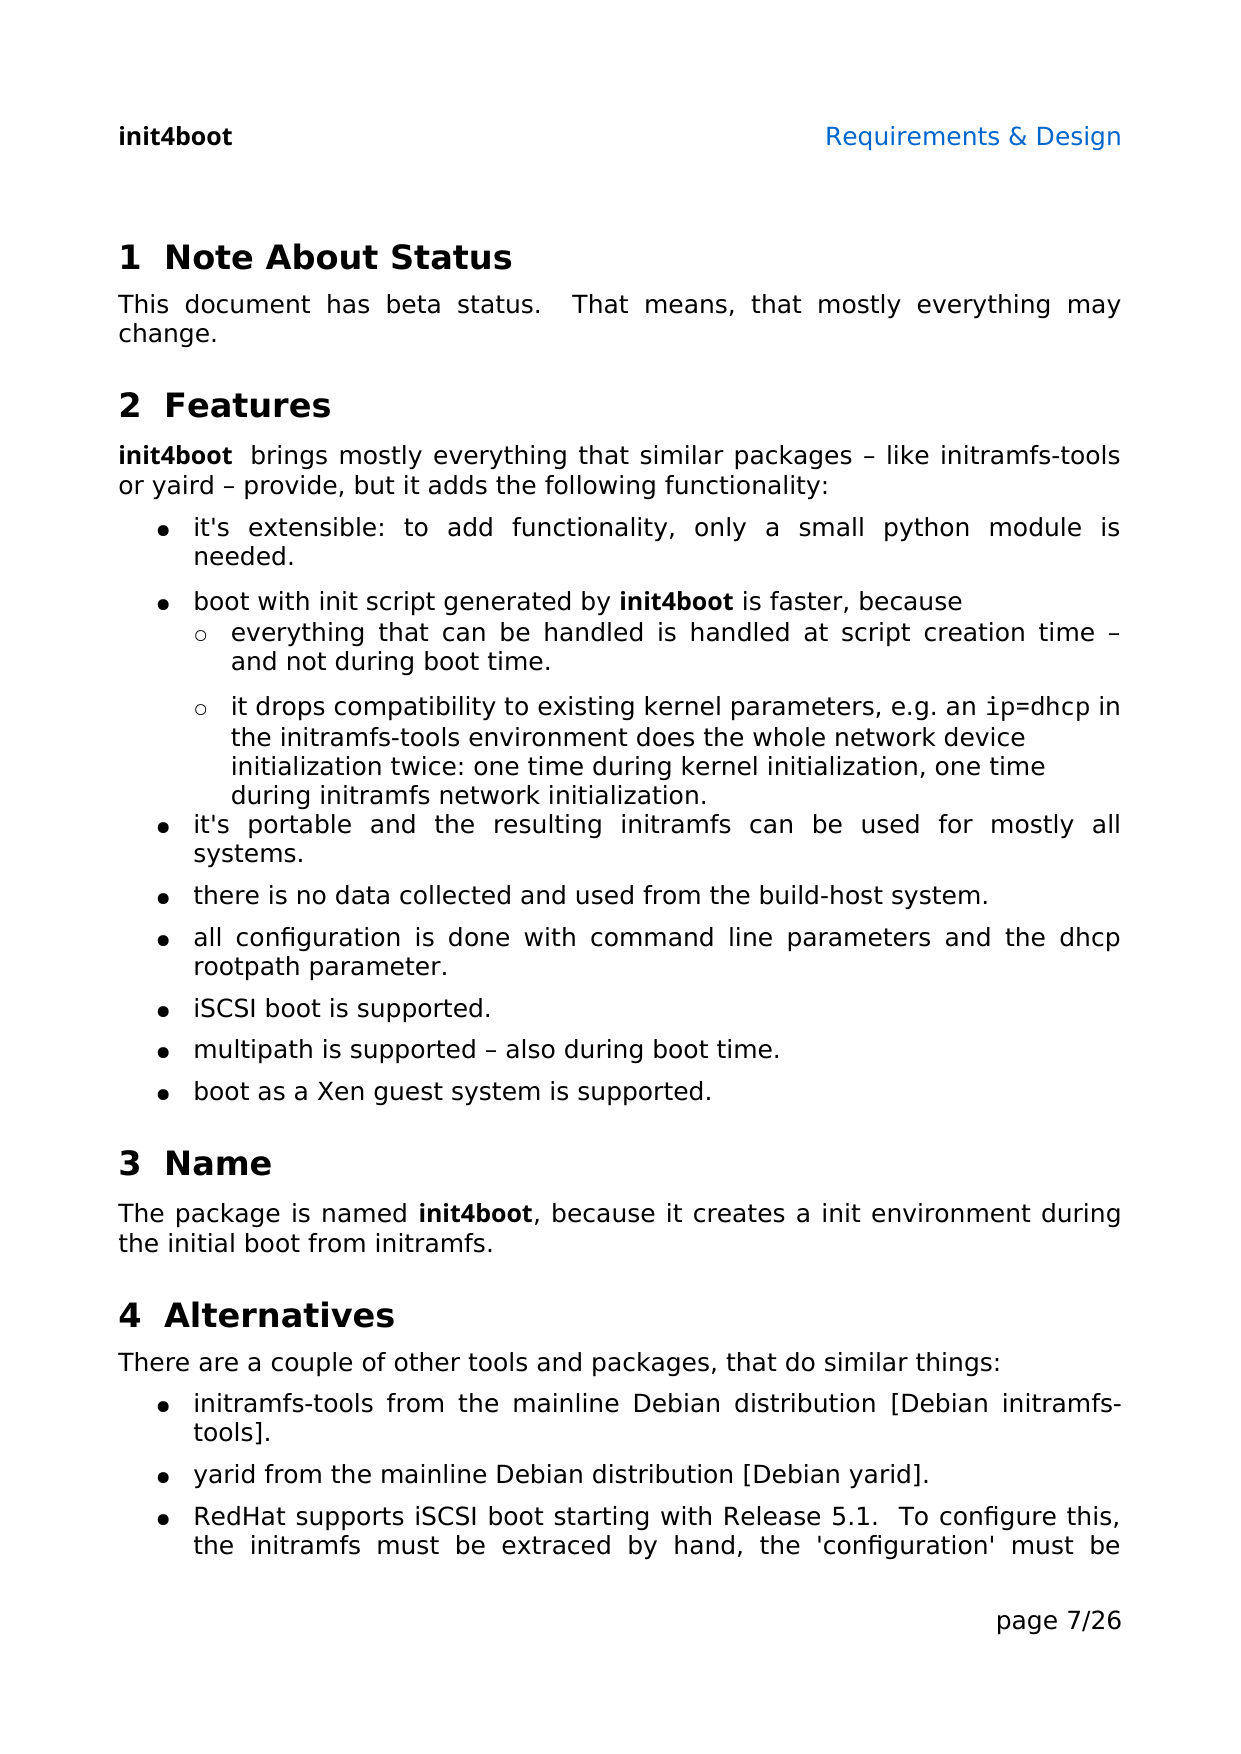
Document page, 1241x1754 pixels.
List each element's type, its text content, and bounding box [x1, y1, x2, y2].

subtitle Alternatives [118, 1296, 1122, 1335]
list iSCSI boot is supported. [156, 994, 1122, 1023]
subtitle Features [118, 386, 1122, 425]
list RedHat supports iSCSI boot starting with Release 5.1. To configure this, the initramfs must be extraced by hand, the 'configuration' must be [156, 1502, 1122, 1560]
list yarid from the mainline Debian distribution [Debian yarid]. [156, 1460, 1122, 1489]
list all configuration is done with command line parameters and the dhcp rootpath parameter. [156, 923, 1122, 981]
list it's extensible: to add functionality, only a small python module is needed. [156, 513, 1122, 572]
list boot with init script generated by init4boot is faster, because [156, 584, 1122, 618]
text There are a couple of other tools and packages, that do similar things: [118, 1348, 1122, 1377]
list everything that can be handled is handled at script creation time – and not during boot time. [193, 618, 1122, 676]
subtitle Name [118, 1144, 1122, 1183]
list it drops compatibility to existing kernel parameters, e.g. an ip=dhcp in the initramfs-tools environment does the whole network device initialization twice: one time during kernel initialization, one time during initramfs network initialization. [193, 689, 1122, 811]
list boot as a Xen guest system is supported. [156, 1077, 1122, 1106]
text The package is named init4boot, because it creates a init environment during the initial boot from initramfs. [118, 1195, 1122, 1259]
subtitle Note About Status [118, 238, 1122, 278]
text init4boot brings mostly everything that similar packages – like initramfs-tools or yaird – provide, but it adds the following functionality: [118, 437, 1122, 501]
text This document has beta status. That means, that mostly everything may change. [118, 290, 1122, 348]
list it's portable and the resulting initramfs can be used for mostly all systems. [156, 811, 1122, 869]
list multipath is supported – also during boot time. [156, 1036, 1122, 1065]
list initramfs-tools from the mainline Debian distribution [Debian initramfs-tools]. [156, 1389, 1122, 1448]
list there is no data collected and used from the build-host system. [156, 881, 1122, 911]
